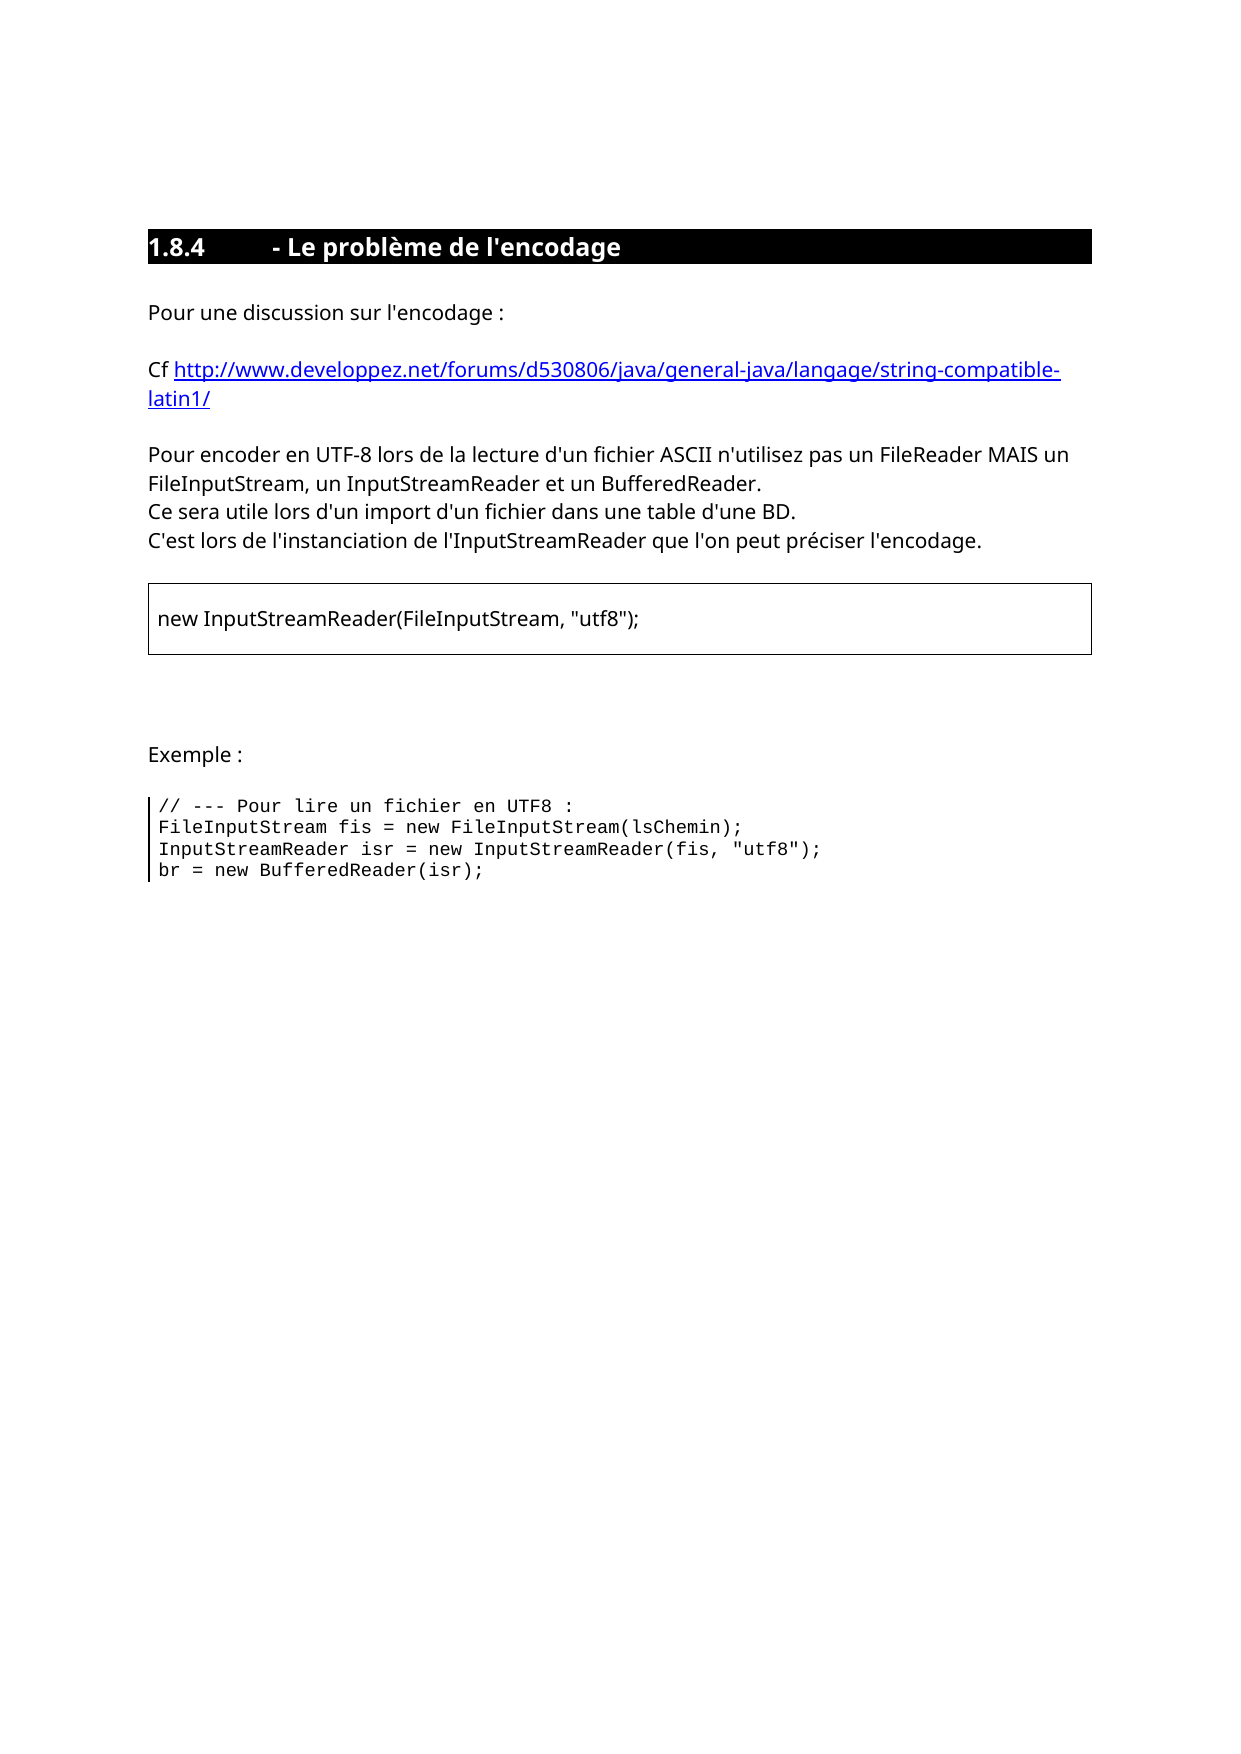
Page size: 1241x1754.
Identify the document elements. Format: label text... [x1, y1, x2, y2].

text br = new BufferedReader(isr); [150, 861, 1092, 882]
text Ce sera utile lors d'un import d'un fichier dans une table d'une BD. [148, 497, 1092, 526]
text // --- Pour lire un fichier en UTF8 : [150, 797, 1092, 818]
text InputStreamReader isr = new InputStreamReader(fis, "utf8"); [150, 839, 1092, 861]
subtitle - Le problème de l'encodage [148, 229, 1092, 264]
text new InputStreamReader(FileInputStream, "utf8"); [149, 584, 1091, 654]
text Exemple : [148, 740, 1092, 769]
text C'est lors de l'instanciation de l'InputStreamReader que l'on peut préciser l'encodage. [148, 526, 1092, 554]
text FileInputStream fis = new FileInputStream(lsChemin); [150, 818, 1092, 839]
text Cf http://www.developpez.net/forums/d530806/java/general-java/langage/string-compatible-latin1/ [148, 355, 1092, 412]
text Pour une discussion sur l'encodage : [148, 298, 1092, 327]
text Pour encoder en UTF-8 lors de la lecture d'un fichier ASCII n'utilisez pas un FileReader MAIS un FileInputStream, un InputStreamReader et un BufferedReader. [148, 441, 1092, 497]
